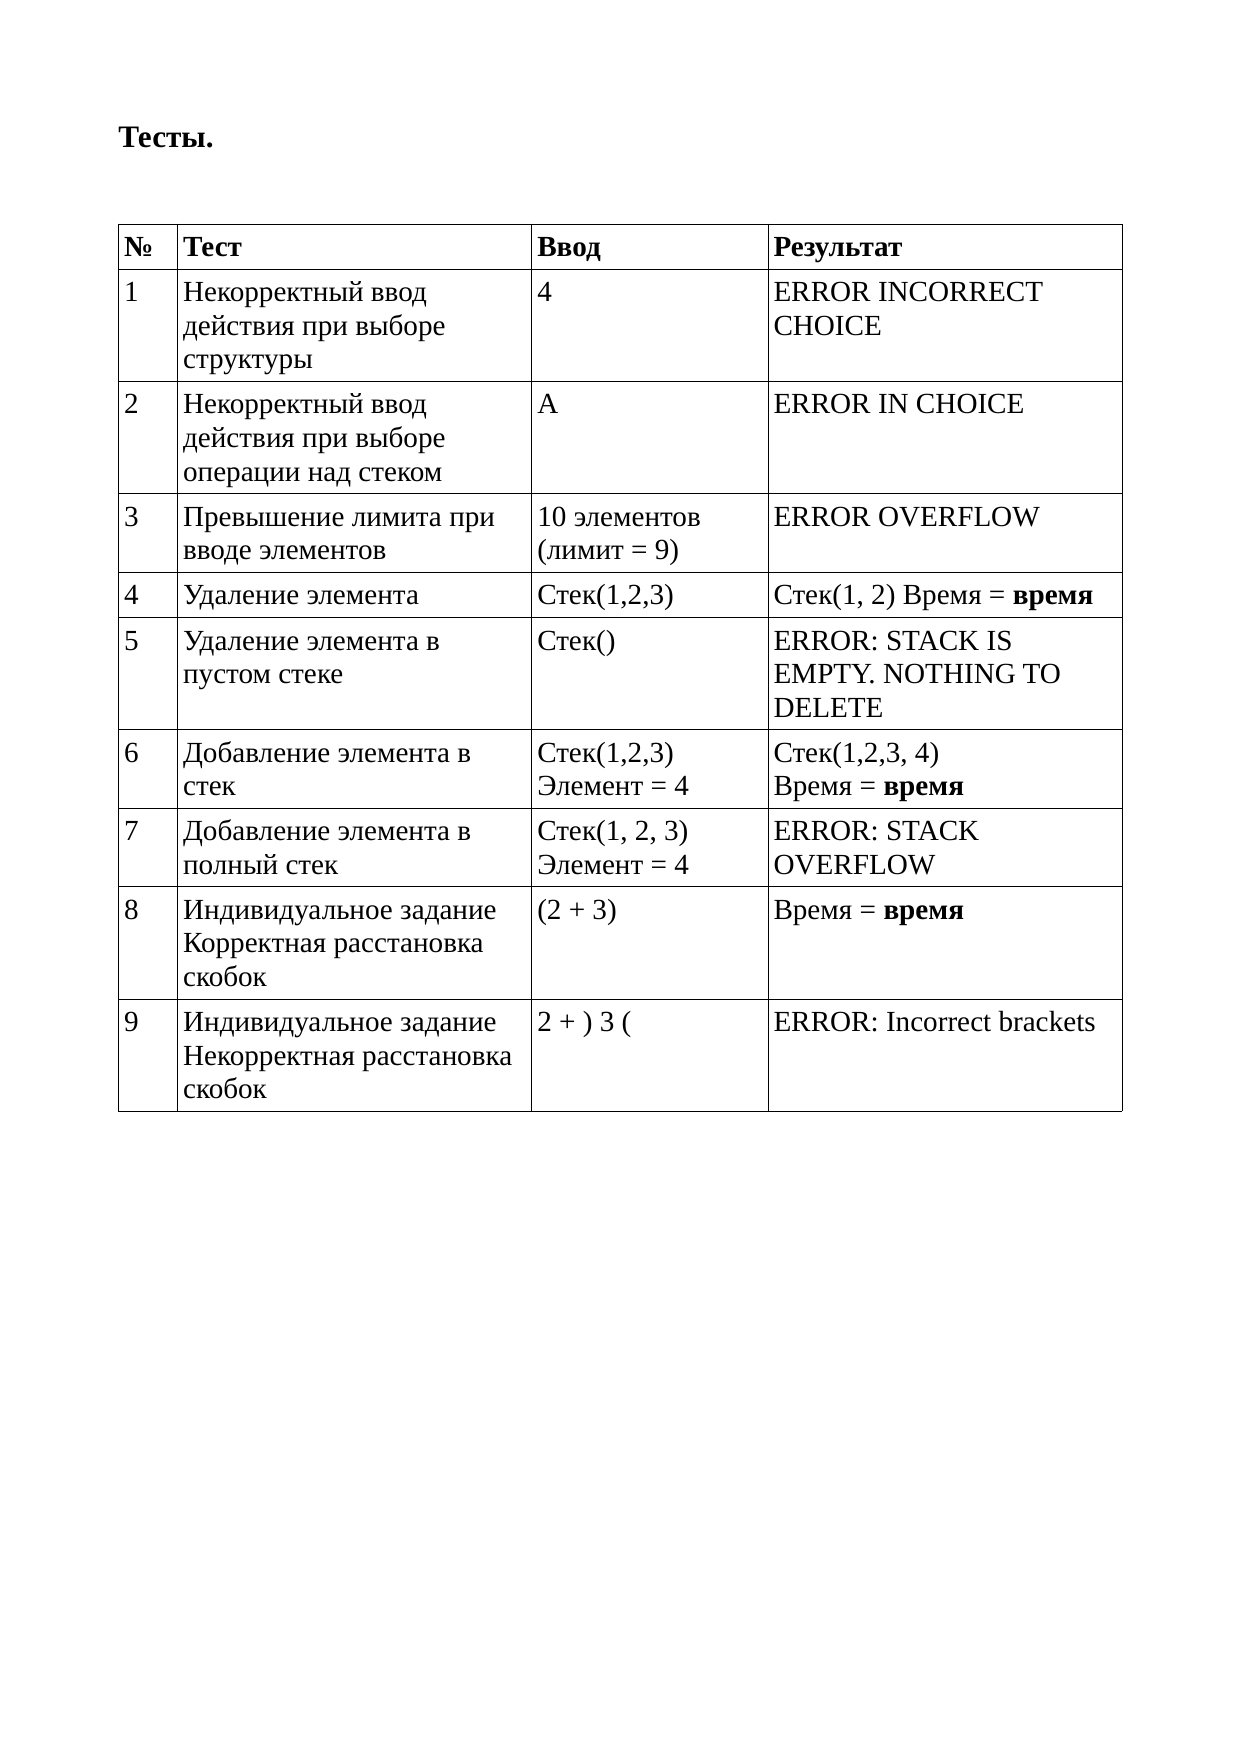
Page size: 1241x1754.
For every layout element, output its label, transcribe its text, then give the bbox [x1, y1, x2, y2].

table_cell 9 [119, 1000, 177, 1111]
table_cell 5 [119, 618, 177, 729]
table_cell 8 [119, 887, 177, 998]
table_cell Удаление элемента в пустом стеке [178, 618, 531, 729]
table_cell Некорректный ввод действия при выборе структуры [178, 270, 531, 381]
table_cell 6 [119, 730, 177, 808]
table_cell Некорректный ввод действия при выборе операции над стеком [178, 382, 531, 493]
table_cell Время = время [769, 887, 1122, 998]
table_cell Стек(1,2,3) [532, 573, 768, 617]
table_cell ERROR: STACK IS EMPTY. NOTHING TO DELETE [769, 618, 1122, 729]
table_cell ERROR INCORRECT CHOICE [769, 270, 1122, 381]
table_cell ERROR OVERFLOW [769, 494, 1122, 572]
table_cell 1 [119, 270, 177, 381]
table_cell 3 [119, 494, 177, 572]
table_cell 4 [119, 573, 177, 617]
table_cell ERROR: STACK OVERFLOW [769, 809, 1122, 886]
table_cell Превышение лимита при вводе элементов [178, 494, 531, 572]
table_cell Добавление элемента в стек [178, 730, 531, 808]
table_header Результат [769, 225, 1122, 269]
table_header № [119, 225, 177, 269]
table_cell ERROR: Incorrect brackets [769, 1000, 1122, 1111]
table_header Ввод [532, 225, 768, 269]
table_cell 4 [532, 270, 768, 381]
table_cell Стек(1, 2) Время = время [769, 573, 1122, 617]
table_cell 7 [119, 809, 177, 886]
table_cell Стек() [532, 618, 768, 729]
table_cell Стек(1, 2, 3) Элемент = 4 [532, 809, 768, 886]
table_cell ERROR IN CHOICE [769, 382, 1122, 493]
table_cell Стек(1,2,3) Элемент = 4 [532, 730, 768, 808]
table_cell Удаление элемента [178, 573, 531, 617]
table_cell Стек(1,2,3, 4) Время = время [769, 730, 1122, 808]
table_cell 10 элементов (лимит = 9) [532, 494, 768, 572]
table_cell 2 + ) 3 ( [532, 1000, 768, 1111]
table_cell (2 + 3) [532, 887, 768, 998]
table_cell Добавление элемента в полный стек [178, 809, 531, 886]
table_cell А [532, 382, 768, 493]
table_header Тест [178, 225, 531, 269]
table_cell Индивидуальное задание Корректная расстановка скобок [178, 887, 531, 998]
table_cell 2 [119, 382, 177, 493]
table_cell Индивидуальное задание Некорректная расстановка скобок [178, 1000, 531, 1111]
text Тесты. [118, 118, 1122, 154]
